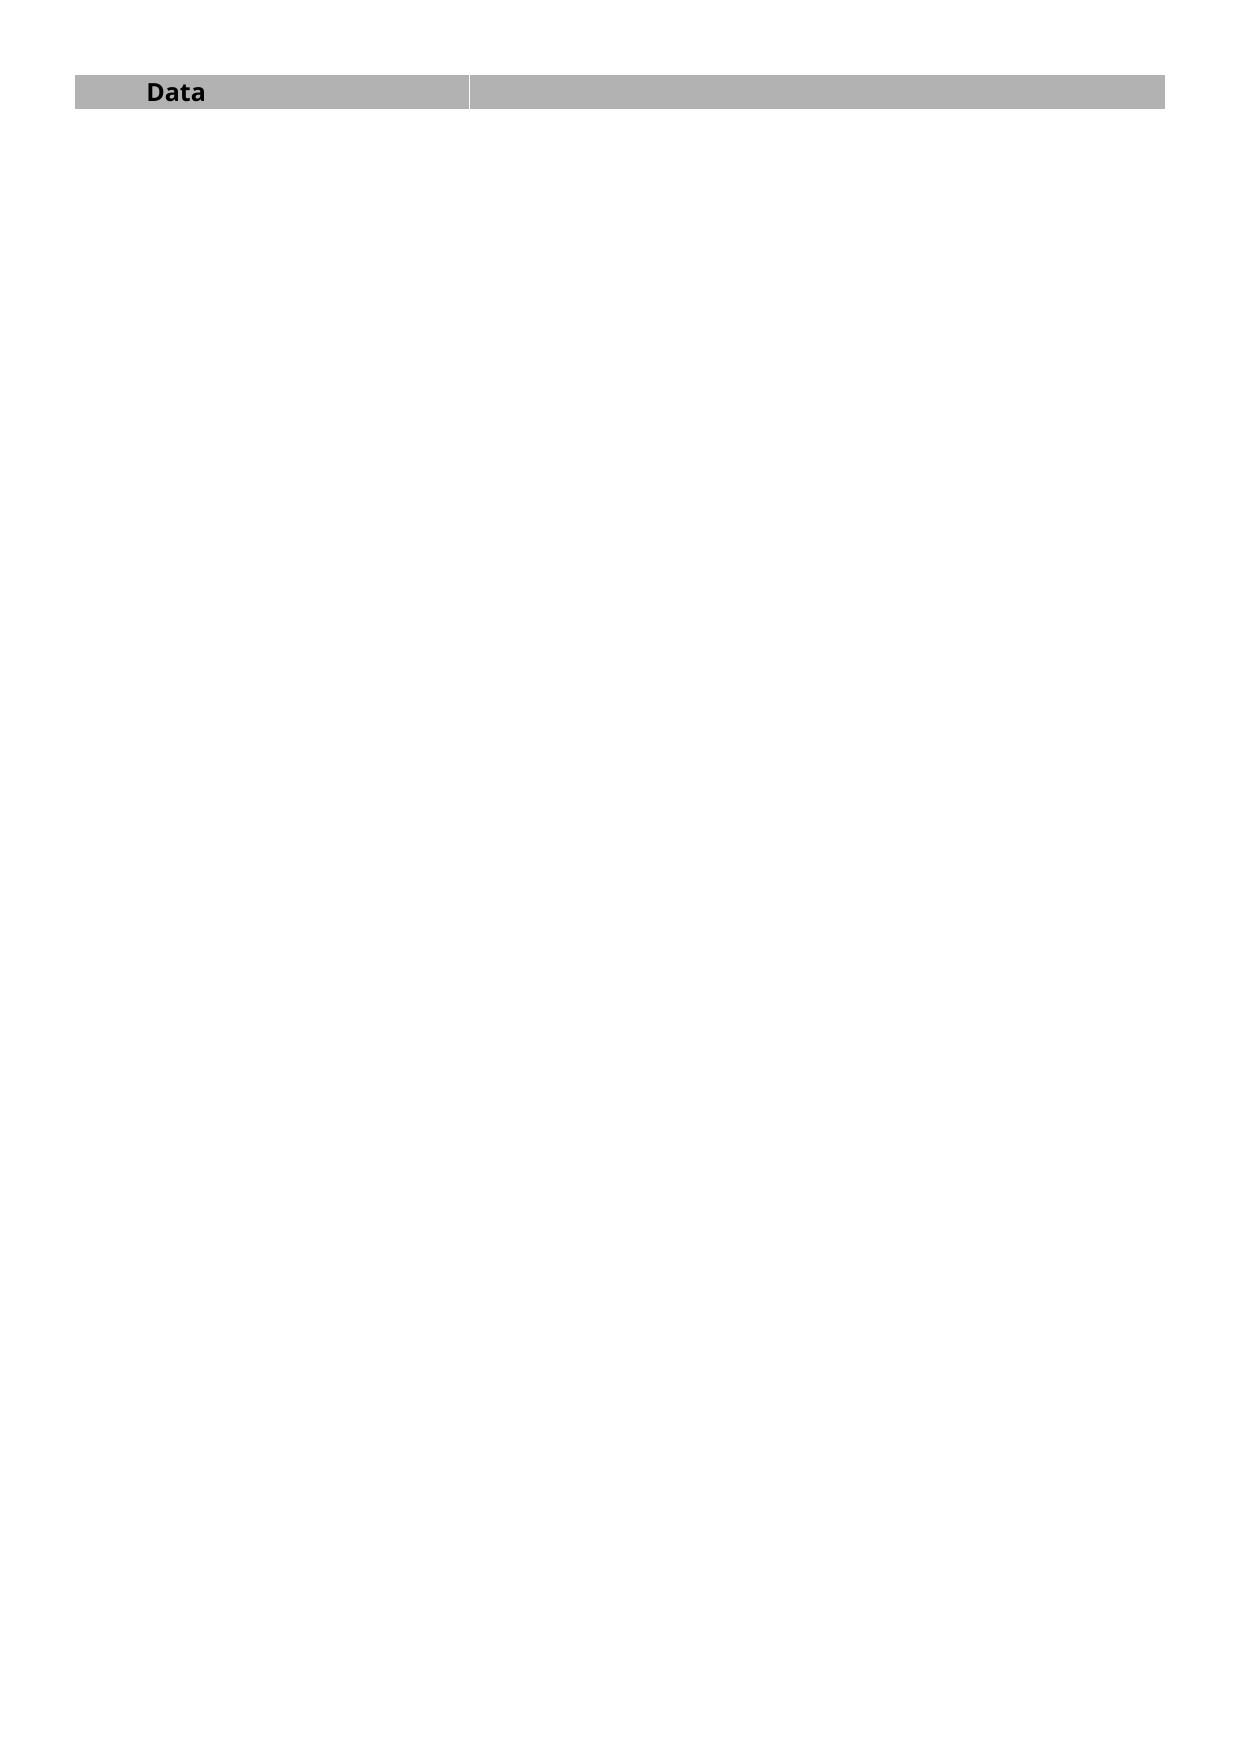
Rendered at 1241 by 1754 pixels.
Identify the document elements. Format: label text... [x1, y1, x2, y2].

table_cell [908, 75, 1165, 109]
table_cell [671, 75, 908, 109]
table_cell [470, 75, 671, 109]
table_cell [277, 75, 469, 109]
table_cell Data [75, 75, 277, 109]
